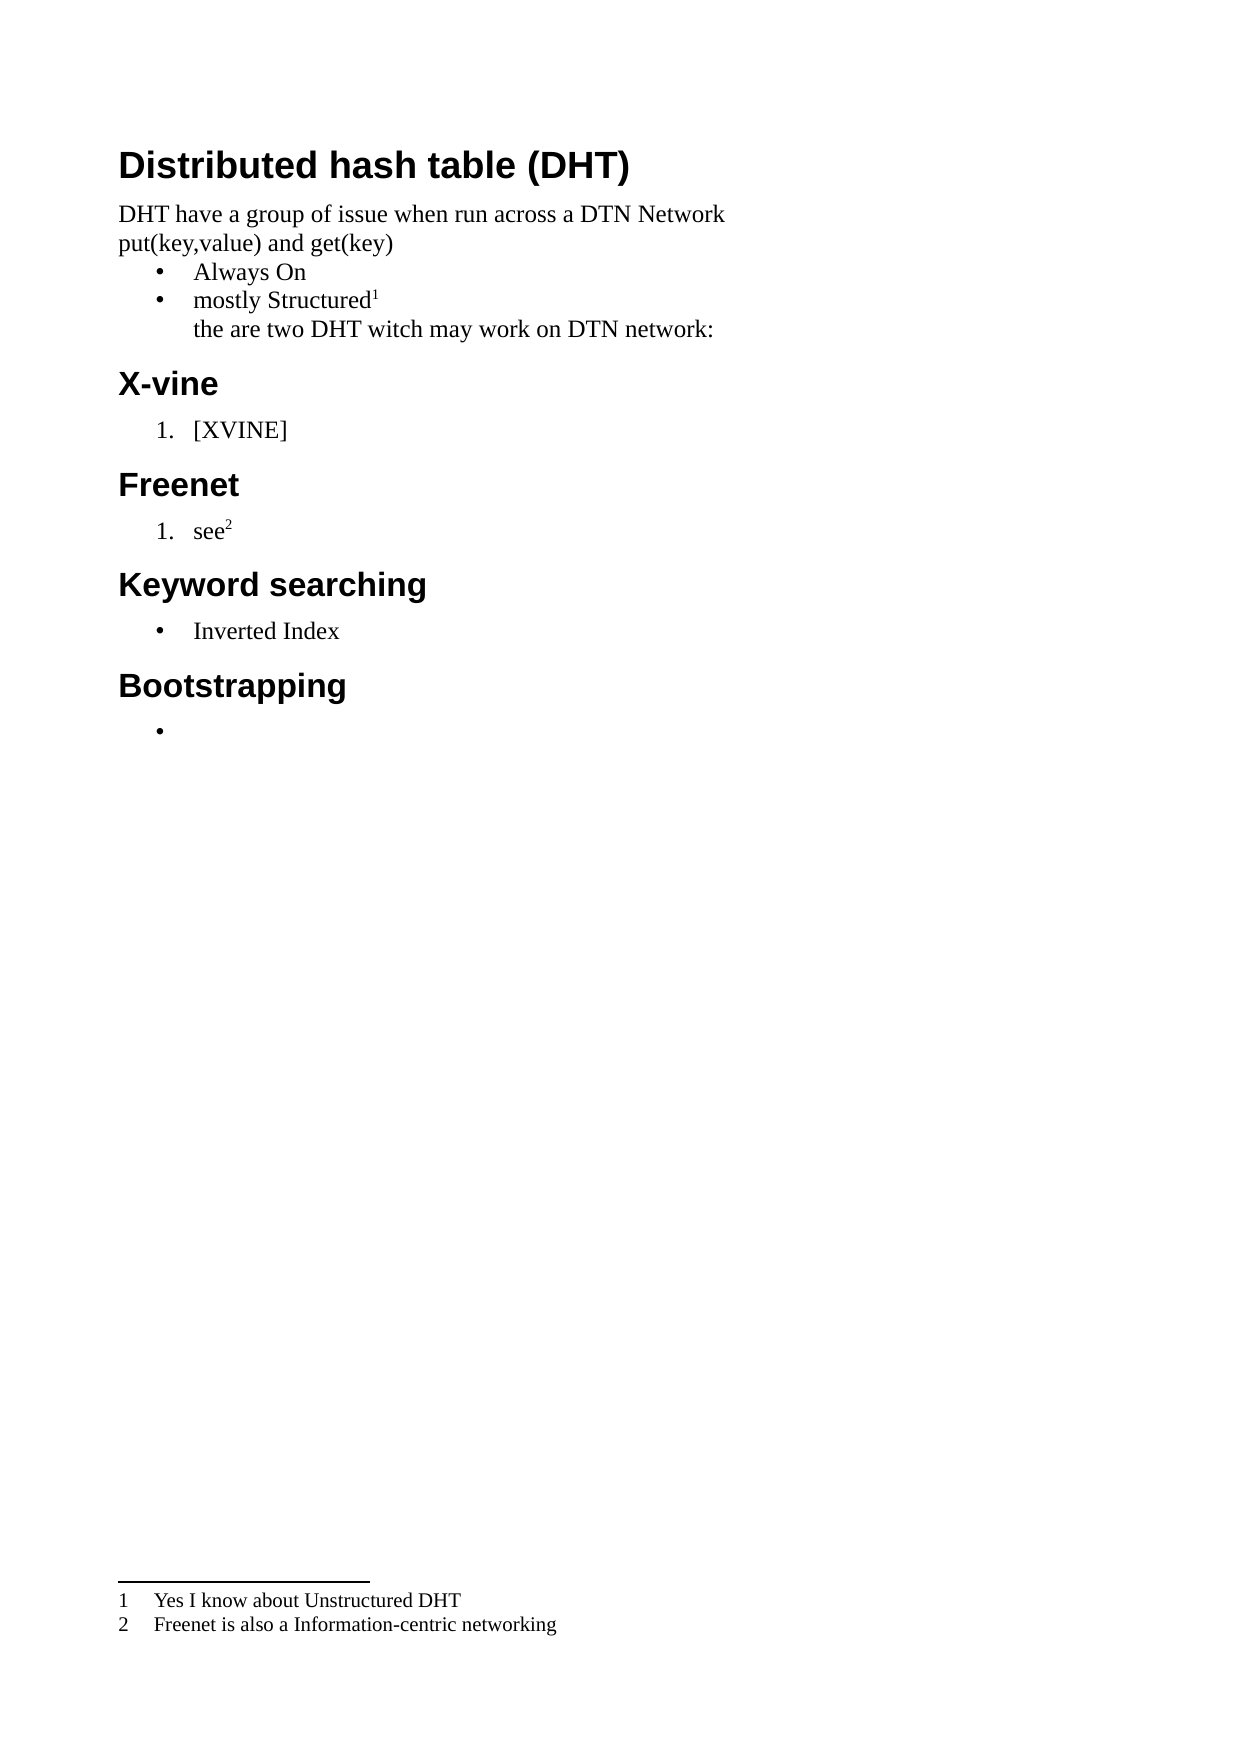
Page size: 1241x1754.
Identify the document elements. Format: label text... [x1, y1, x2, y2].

list mostly Structured [156, 286, 1122, 314]
subtitle Freenet [118, 464, 1122, 503]
list Yes I know about Unstructured DHT [118, 1588, 1122, 1612]
list see [156, 516, 1122, 544]
list Always On [156, 257, 1122, 286]
text put(key,value) and get(key) [118, 228, 1122, 257]
text DHT have a group of issue when run across a DTN Network [118, 199, 1122, 228]
list Freenet is also a Information-centric networking [118, 1612, 1122, 1636]
list the are two DHT witch may work on DTN network: [156, 314, 1122, 343]
subtitle Distributed hash table (DHT) [118, 143, 1122, 187]
subtitle Keyword searching [118, 565, 1122, 604]
subtitle X-vine [118, 364, 1122, 402]
list [XVINE] [156, 415, 1122, 444]
list Inverted Index [156, 616, 1122, 645]
subtitle Bootstrapping [118, 666, 1122, 705]
